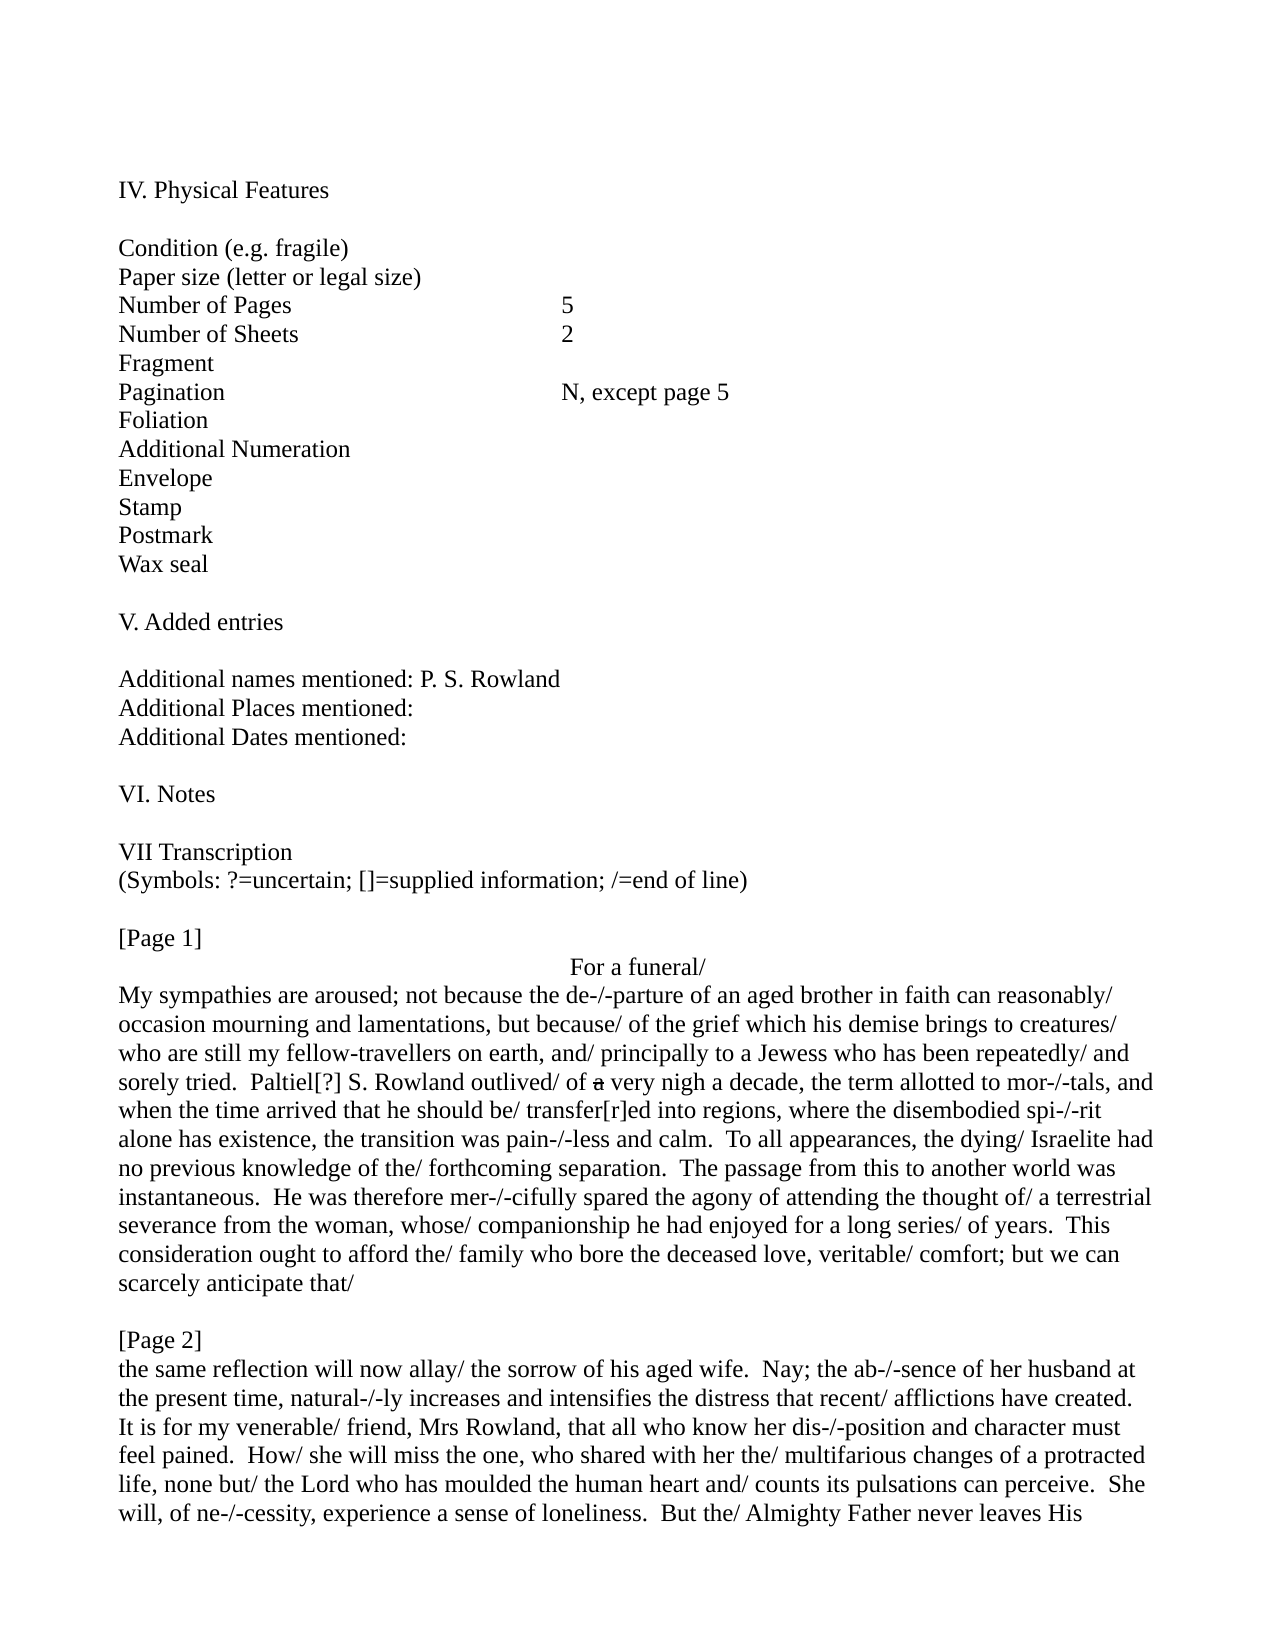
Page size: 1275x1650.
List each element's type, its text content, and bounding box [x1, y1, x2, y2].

text Foliation [118, 406, 1157, 434]
text VI. Notes [118, 779, 1157, 808]
text Wax seal [118, 549, 1157, 578]
text Paper size (letter or legal size) [118, 262, 1157, 291]
text My sympathies are aroused; not because the de-/-parture of an aged brother in faith can reasonably/ occasion mourning and lamentations, but because/ of the grief which his demise brings to creatures/ who are still my fellow-travellers on earth, and/ principally to a Jewess who has been repeatedly/ and sorely tried. Paltiel[?] S. Rowland outlived/ of a very nigh a decade, the term allotted to mor-/-tals, and when the time arrived that he should be/ transfer[r]ed into regions, where the disembodied spi-/-rit alone has existence, the transition was pain-/-less and calm. To all appearances, the dying/ Israelite had no previous knowledge of the/ forthcoming separation. The passage from this to another world was instantaneous. He was therefore mer-/-cifully spared the agony of attending the thought of/ a terrestrial severance from the woman, whose/ companionship he had enjoyed for a long series/ of years. This consideration ought to afford the/ family who bore the deceased love, veritable/ comfort; but we can scarcely anticipate that/ [118, 981, 1157, 1297]
text Condition (e.g. fragile) [118, 233, 1157, 262]
text Additional names mentioned: P. S. Rowland [118, 664, 1157, 693]
text Postma rk [118, 521, 1157, 549]
text IV. Physical Features [118, 176, 1157, 204]
text Additional Dates mentioned: [118, 722, 1157, 751]
text (Symbols: ?=uncertain; []=supplied information; /=end of line) [118, 866, 1157, 894]
text For a funeral/ [118, 952, 1157, 981]
text VII Transcription [118, 837, 1157, 866]
text the same reflection will now allay/ the sorrow of his aged wife. Nay; the ab-/-sence of her husband at the present time, natural-/-ly increases and intensifies the distress that recent/ afflictions have created. It is for my venerable/ friend, Mrs Rowland, that all who know her dis-/-position and character must feel pained. How/ she will miss the one, who shared with her the/ multifarious changes of a protracted life, none but/ the Lord who has moulded the human heart and/ counts its pulsations can perceive. She will, of ne-/-cessity, experience a sense of loneliness. But the/ Almighty Father never leaves His [118, 1354, 1157, 1527]
text Additional Numeration [118, 434, 1157, 463]
text Envelope [118, 463, 1157, 492]
text Number of Sheets 2 [118, 319, 1157, 348]
text Stamp [118, 492, 1157, 521]
text Pagination N, except page 5 [118, 377, 1157, 406]
text Fragment [118, 348, 1157, 377]
text [Page 2] [118, 1326, 1157, 1354]
text Number of Pages 5 [118, 291, 1157, 319]
text [Page 1] [118, 923, 1157, 952]
text Additional Places mentioned: [118, 693, 1157, 722]
text V. Added entries [118, 607, 1157, 636]
